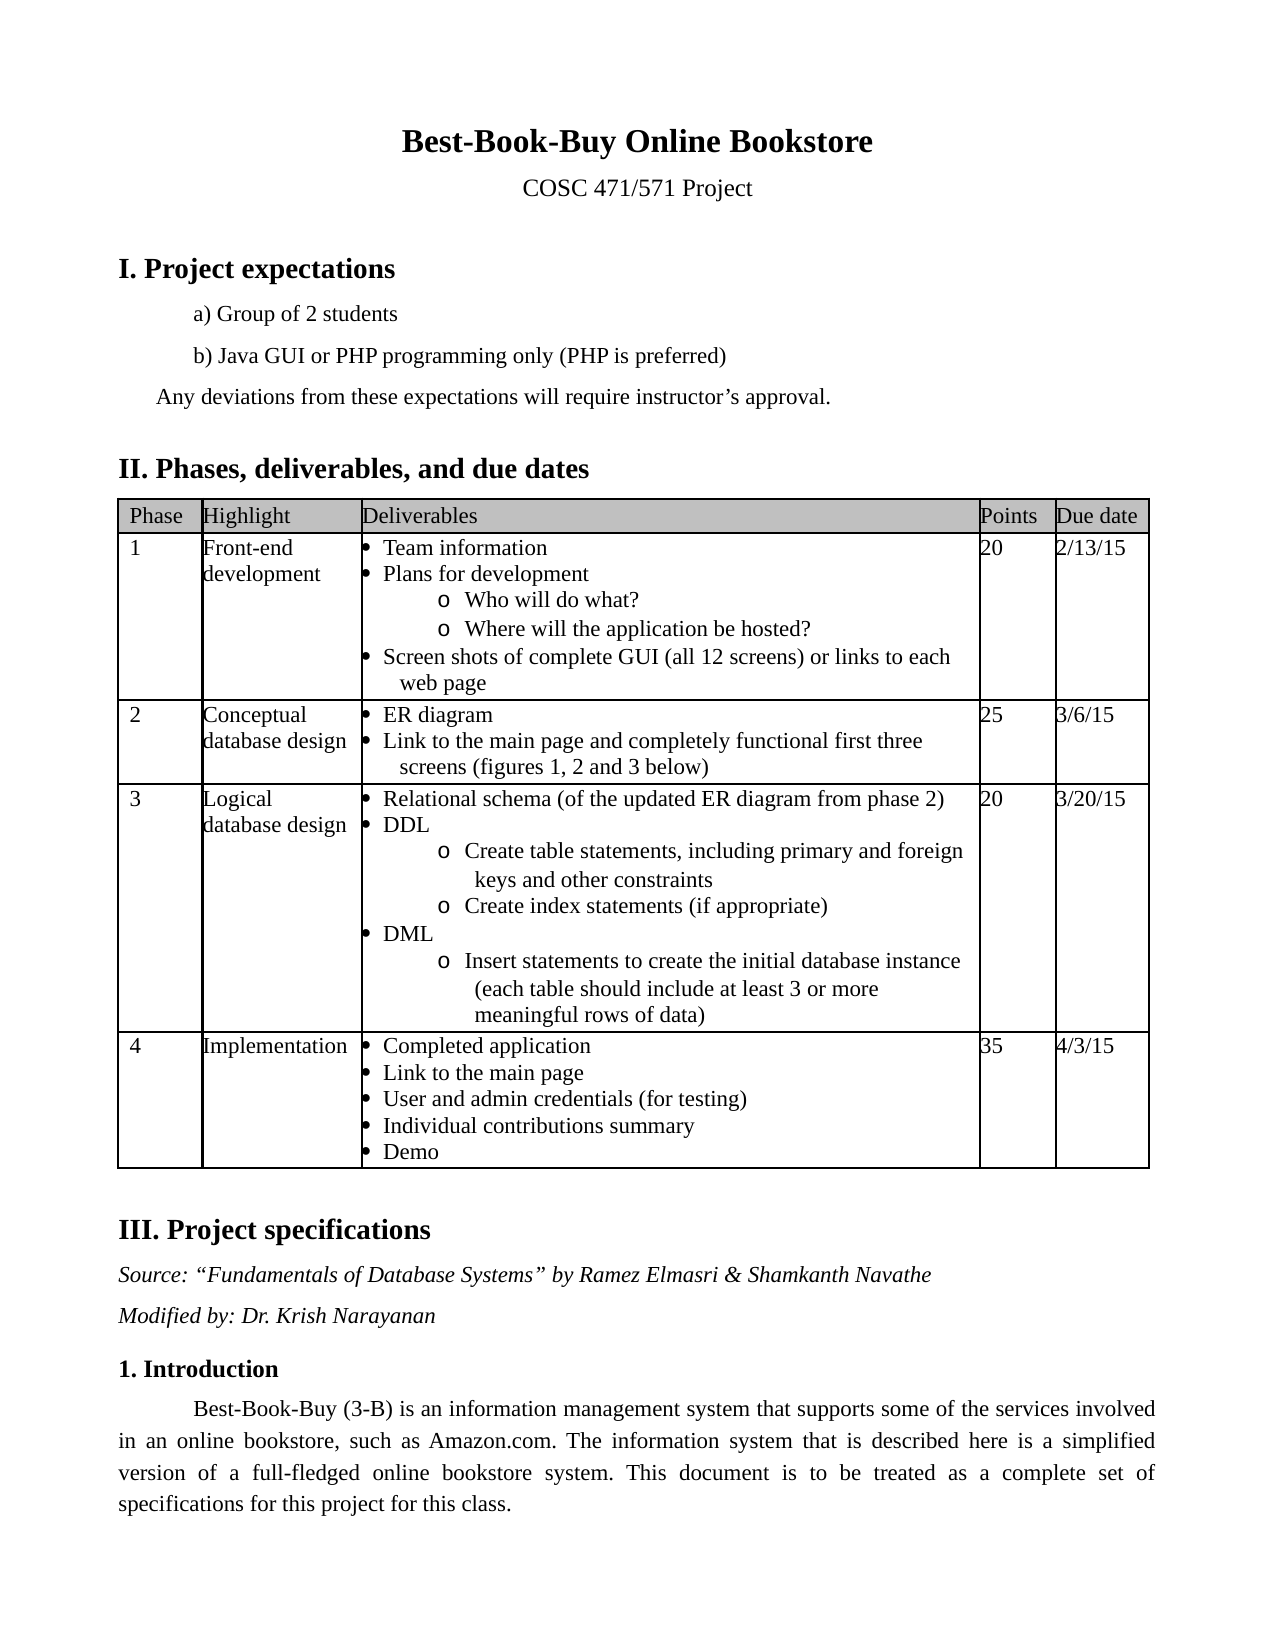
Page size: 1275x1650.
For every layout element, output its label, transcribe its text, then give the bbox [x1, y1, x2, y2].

table_header Deliverables [363, 500, 979, 532]
table_header Points [981, 500, 1055, 532]
table_cell 3/6/15 [1057, 701, 1148, 783]
table_header Highlight [204, 500, 361, 532]
text b) Java GUI or PHP programming only (PHP is preferred) [193, 326, 1157, 368]
text COSC 471/571 Project [118, 160, 1157, 201]
table_cell 20 [981, 785, 1055, 1031]
table_header Phase [119, 500, 201, 532]
text 1. Introduction [118, 1341, 1157, 1383]
table_cell · Team information · Plans for development o Who will do what? o Where will the application be hosted? · Screen shots of complete GUI (all 12 screens) or links to each web page [363, 534, 979, 699]
table_cell 2 [119, 701, 201, 783]
text Best-Book-Buy (3-B) is an information management system that supports some of the services involved in an online bookstore, such as Amazon.com. The information system that is described here is a simplified version of a full-fledged online bookstore system. This document is to be treated as a complete set of specifications for this project for this class. [118, 1396, 1157, 1517]
table_cell 20 [981, 534, 1055, 699]
text Best-Book-Buy Online Bookstore [118, 118, 1157, 160]
table_cell Logical database design [204, 785, 361, 1031]
text I. Project expectations [118, 243, 1157, 285]
text Source: “Fundamentals of Database Systems” by Ramez Elmasri & Shamkanth Navathe [118, 1246, 1157, 1287]
table_cell 25 [981, 701, 1055, 783]
table_cell Conceptual database design [204, 701, 361, 783]
table_cell 4 [119, 1033, 201, 1167]
table_cell 3 [119, 785, 201, 1031]
table_cell 1 [119, 534, 201, 699]
text Modified by: Dr. Krish Narayanan [118, 1287, 1157, 1329]
table_cell · Completed application · Link to the main page · User and admin credentials (for testing) · Individual contributions summary · Demo [363, 1033, 979, 1167]
table_cell 2/13/15 [1057, 534, 1148, 699]
text III. Project specifications [118, 1204, 1157, 1246]
table_cell · ER diagram · Link to the main page and completely functional first three screens (figures 1, 2 and 3 below) [363, 701, 979, 783]
table_header Due date [1057, 500, 1148, 532]
table_cell 35 [981, 1033, 1055, 1167]
table_cell · Relational schema (of the updated ER diagram from phase 2) · DDL o Create table statements, including primary and foreign keys and other constraints o Create index statements (if appropriate) · DML o Insert statements to create the initial database instance (each table should include at least 3 or more meaningful rows of data) [363, 785, 979, 1031]
table_cell Front-end development [204, 534, 361, 699]
table_cell Implementation [204, 1033, 361, 1167]
text a) Group of 2 students [193, 285, 1157, 326]
text Any deviations from these expectations will require instructor’s approval. [156, 368, 1157, 410]
table_cell 3/20/15 [1057, 785, 1148, 1031]
table_cell 4/3/15 [1057, 1033, 1148, 1167]
text II. Phases, deliverables, and due dates [118, 451, 1157, 485]
